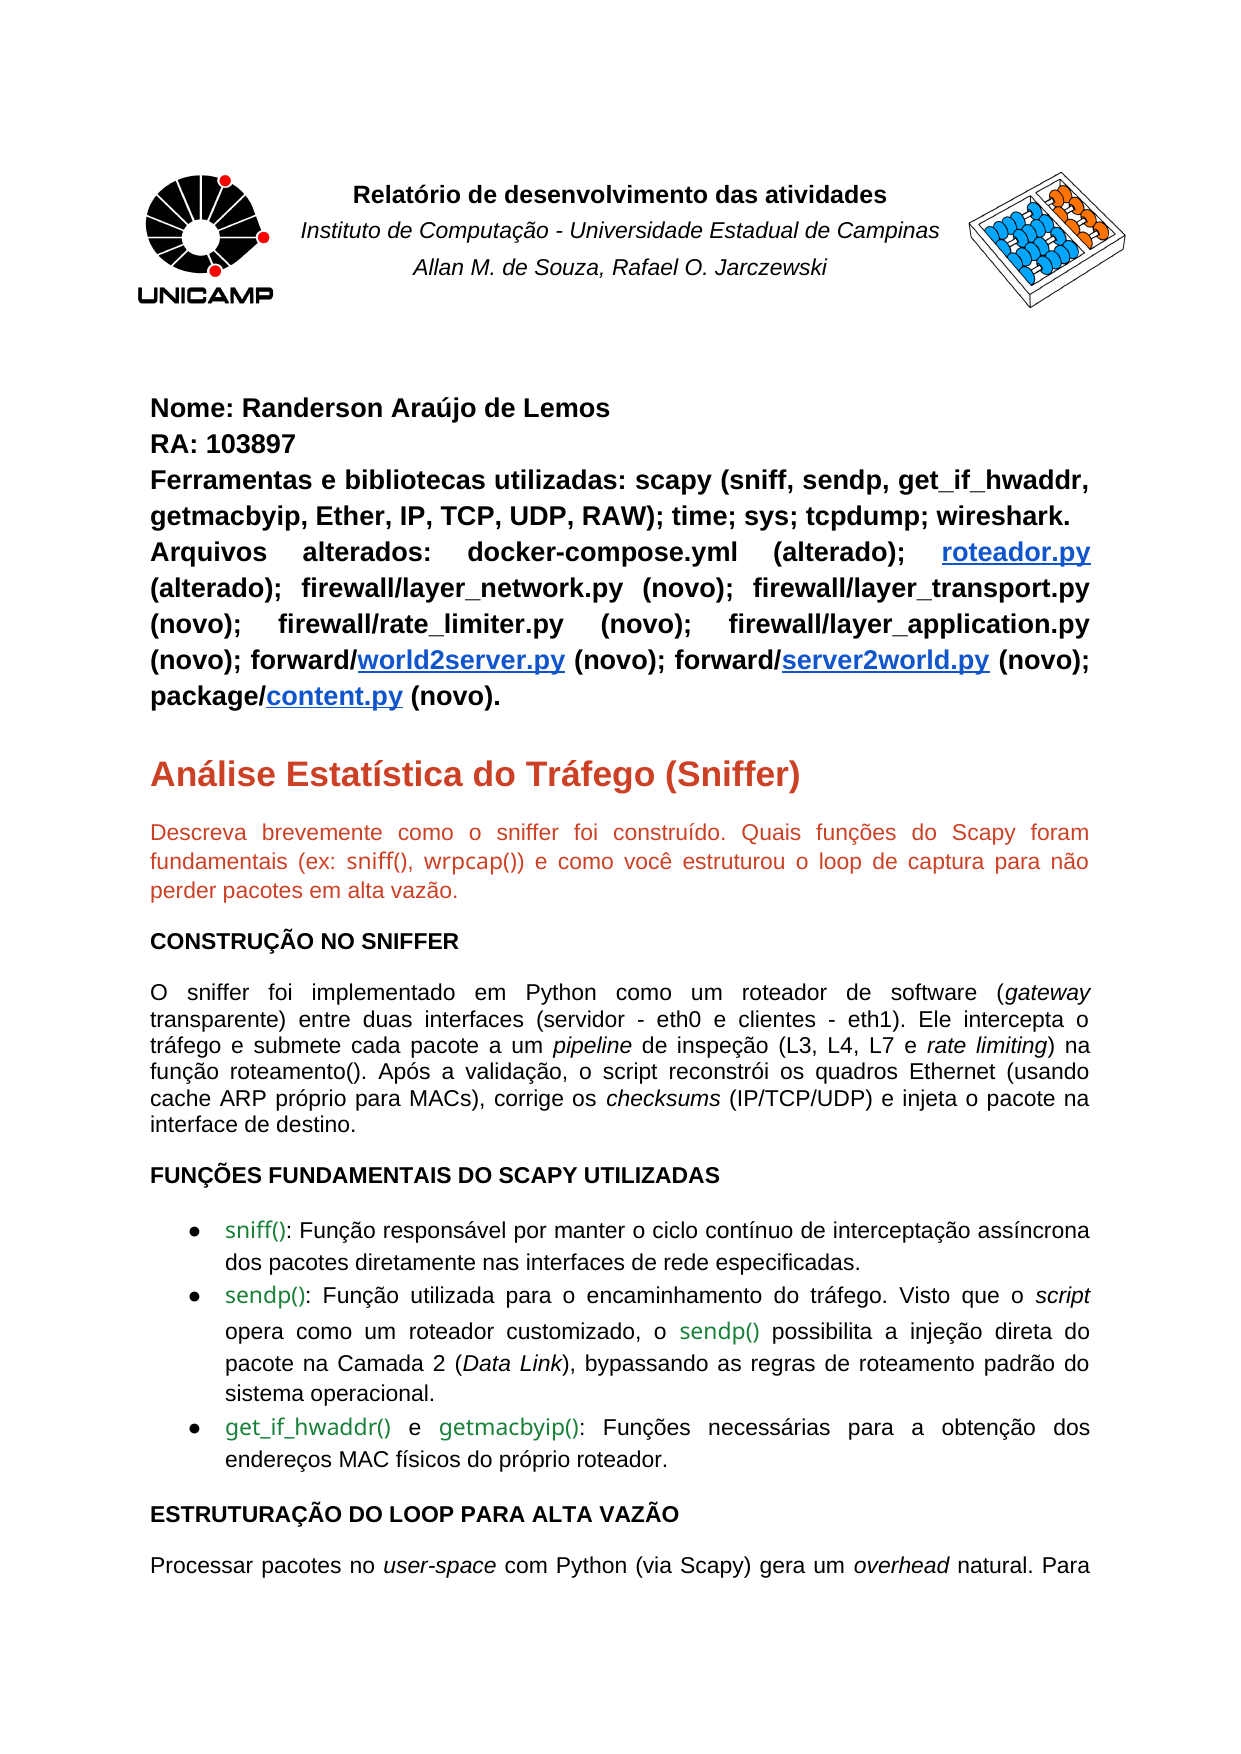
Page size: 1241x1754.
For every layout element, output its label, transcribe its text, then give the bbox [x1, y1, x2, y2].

list sendp(): Função utilizada para o encaminhamento do tráfego. Visto que o script opera como um roteador customizado, o sendp() possibilita a injeção direta do pacote na Camada 2 (Data Link), bypassando as regras de roteamento padrão do sistema operacional. [187, 1279, 1090, 1407]
text RA: 103897 [150, 428, 1090, 459]
subtitle Análise Estatística do Tráfego (Sniffer) [150, 753, 1090, 794]
picture [964, 168, 1130, 311]
picture [136, 168, 276, 309]
text Arquivos alterados: docker-compose.yml (alterado); roteador.py (alterado); firewall/layer_network.py (novo); firewall/layer_transport.py (novo); firewall/rate_limiter.py (novo); firewall/layer_application.py (novo); forward/world2server.py (novo); forward/server2world.py (novo); package/content.py (novo). [150, 536, 1090, 711]
text Nome: Randerson Araújo de Lemos [150, 392, 1090, 423]
text Relatório de desenvolvimento das atividades [276, 180, 964, 209]
text Descreva brevemente como o sniffer foi construído. Quais funções do Scapy foram fundamentais (ex: sniff(), wrpcap()) e como você estruturou o loop de captura para não perder pacotes em alta vazão. [150, 819, 1090, 903]
text O sniffer foi implementado em Python como um roteador de software (gateway transparente) entre duas interfaces (servidor - eth0 e clientes - eth1). Ele intercepta o tráfego e submete cada pacote a um pipeline de inspeção (L3, L4, L7 e rate limiting) na função roteamento(). Após a validação, o script reconstrói os quadros Ethernet (usando cache ARP próprio para MACs), corrige os checksums (IP/TCP/UDP) e injeta o pacote na interface de destino. [150, 979, 1090, 1137]
text Processar pacotes no user-space com Python (via Scapy) gera um overhead natural. Para [150, 1552, 1090, 1578]
text CONSTRUÇÃO NO SNIFFER [150, 928, 1090, 954]
text Allan M. de Souza, Rafael O. Jarczewski [276, 254, 964, 280]
list get_if_hwaddr() e getmacbyip(): Funções necessárias para a obtenção dos endereços MAC físicos do próprio roteador. [187, 1411, 1090, 1472]
text FUNÇÕES FUNDAMENTAIS DO SCAPY UTILIZADAS [150, 1162, 1090, 1189]
list sniff(): Função responsável por manter o ciclo contínuo de interceptação assíncrona dos pacotes diretamente nas interfaces de rede especificadas. [187, 1214, 1090, 1275]
text Instituto de Computação - Universidade Estadual de Campinas [276, 217, 964, 243]
text ESTRUTURAÇÃO DO LOOP PARA ALTA VAZÃO [150, 1501, 1090, 1527]
text Ferramentas e bibliotecas utilizadas: scapy (sniff, sendp, get_if_hwaddr, getmacbyip, Ether, IP, TCP, UDP, RAW); time; sys; tcpdump; wireshark. [150, 464, 1090, 531]
